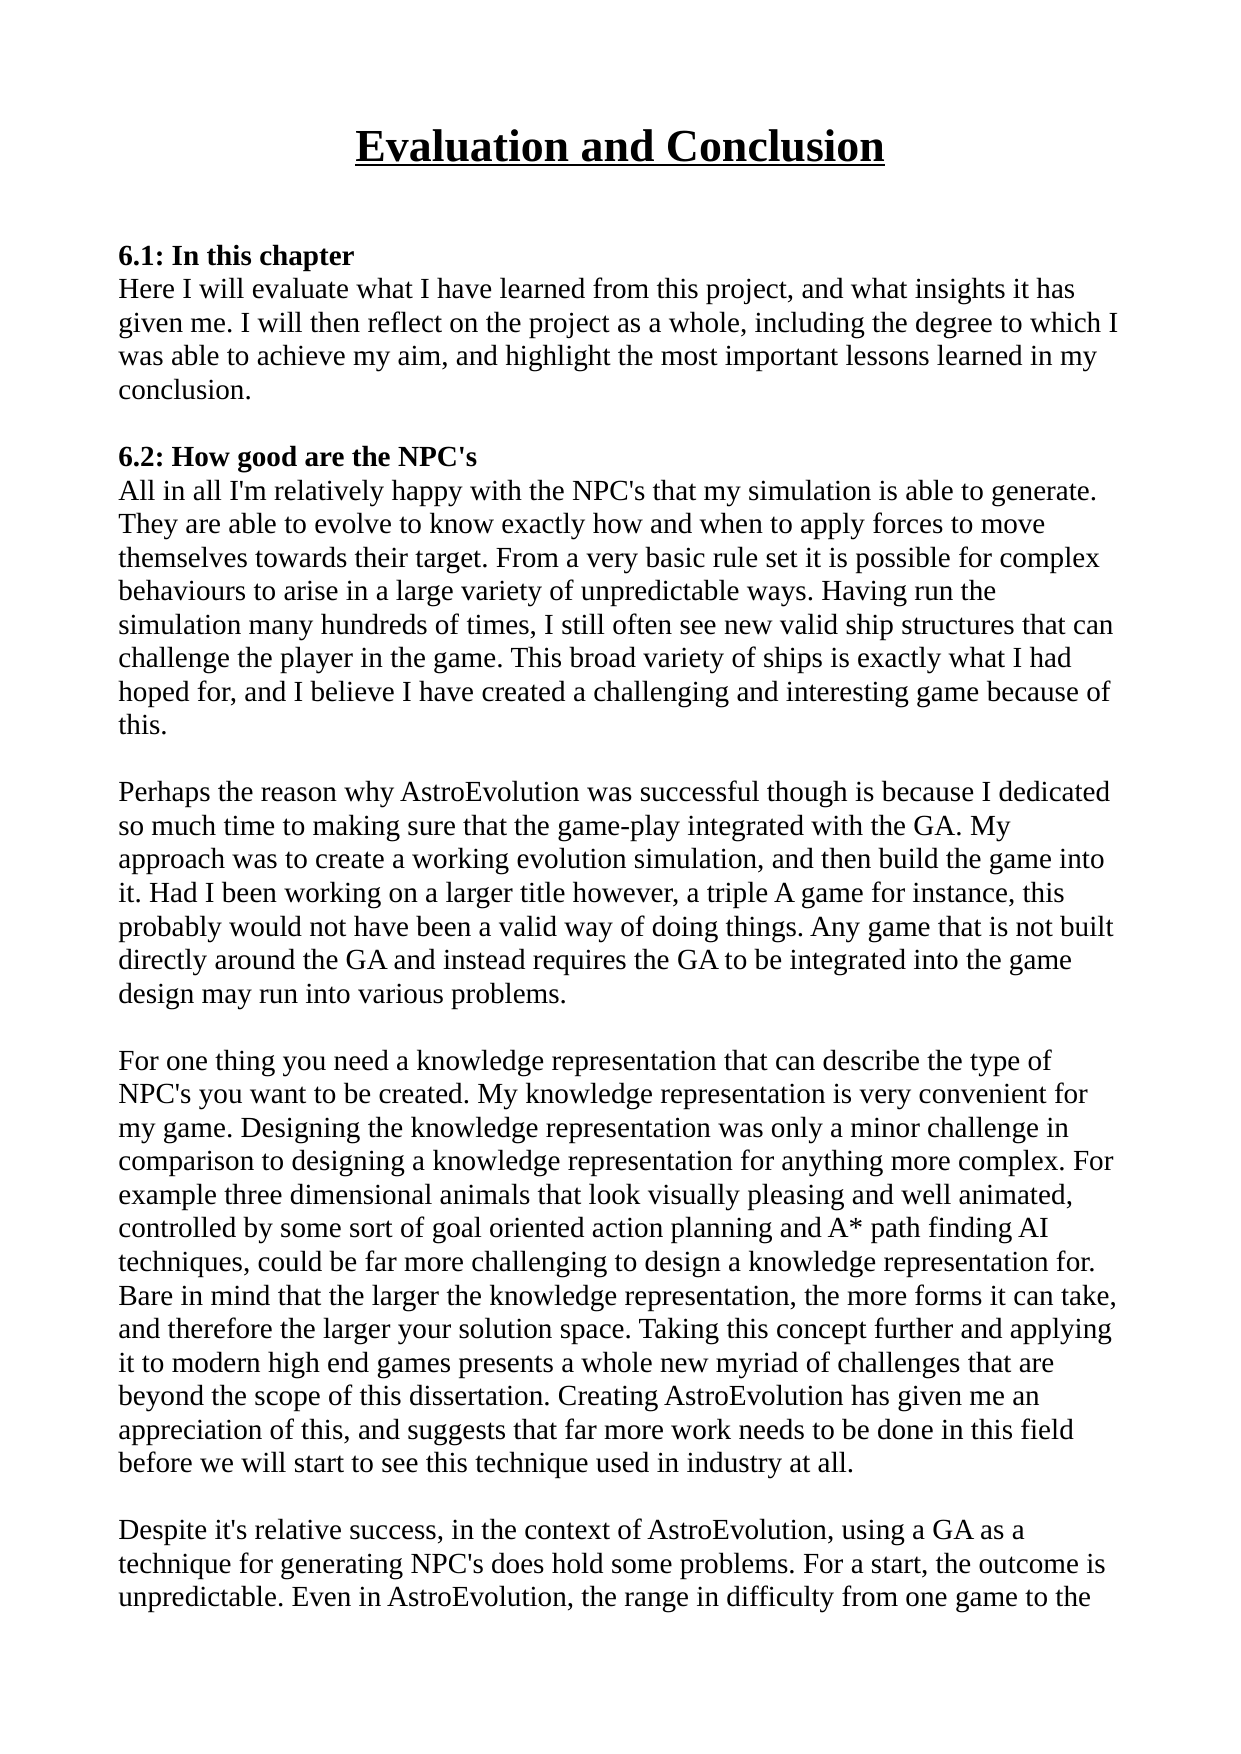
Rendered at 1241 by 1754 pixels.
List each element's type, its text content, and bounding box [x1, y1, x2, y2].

text For one thing you need a knowledge representation that can describe the type of NPC's you want to be created. My knowledge representation is very convenient for my game. Designing the knowledge representation was only a minor challenge in comparison to designing a knowledge representation for anything more complex. For example three dimensional animals that look visually pleasing and well animated, controlled by some sort of goal oriented action planning and A* path finding AI techniques, could be far more challenging to design a knowledge representation for. Bare in mind that the larger the knowledge representation, the more forms it can take, and therefore the larger your solution space. Taking this concept further and applying it to modern high end games presents a whole new myriad of challenges that are beyond the scope of this dissertation. Creating AstroEvolution has given me an appreciation of this, and suggests that far more work needs to be done in this field before we will start to see this technique used in industry at all. [118, 1043, 1122, 1479]
text Evaluation and Conclusion [118, 118, 1122, 171]
text Perhaps the reason why AstroEvolution was successful though is because I dedicated so much time to making sure that the game-play integrated with the GA. My approach was to create a working evolution simulation, and then build the game into it. Had I been working on a larger title however, a triple A game for instance, this probably would not have been a valid way of doing things. Any game that is not built directly around the GA and instead requires the GA to be integrated into the game design may run into various problems. [118, 774, 1122, 1009]
text Here I will evaluate what I have learned from this project, and what insights it has given me. I will then reflect on the project as a whole, including the degree to which I was able to achieve my aim, and highlight the most important lessons learned in my conclusion. [118, 271, 1122, 406]
text Despite it's relative success, in the context of AstroEvolution, using a GA as a technique for generating NPC's does hold some problems. For a start, the outcome is unpredictable. Even in AstroEvolution, the range in difficulty from one game to the [118, 1512, 1122, 1613]
text All in all I'm relatively happy with the NPC's that my simulation is able to generate. They are able to evolve to know exactly how and when to apply forces to move themselves towards their target. From a very basic rule set it is possible for complex behaviours to arise in a large variety of unpredictable ways. Having run the simulation many hundreds of times, I still often see new valid ship structures that can challenge the player in the game. This broad variety of ships is exactly what I had hoped for, and I believe I have created a challenging and interesting game because of this. [118, 473, 1122, 741]
text 6.1: In this chapter [118, 238, 1122, 271]
text 6.2: How good are the NPC's [118, 439, 1122, 473]
